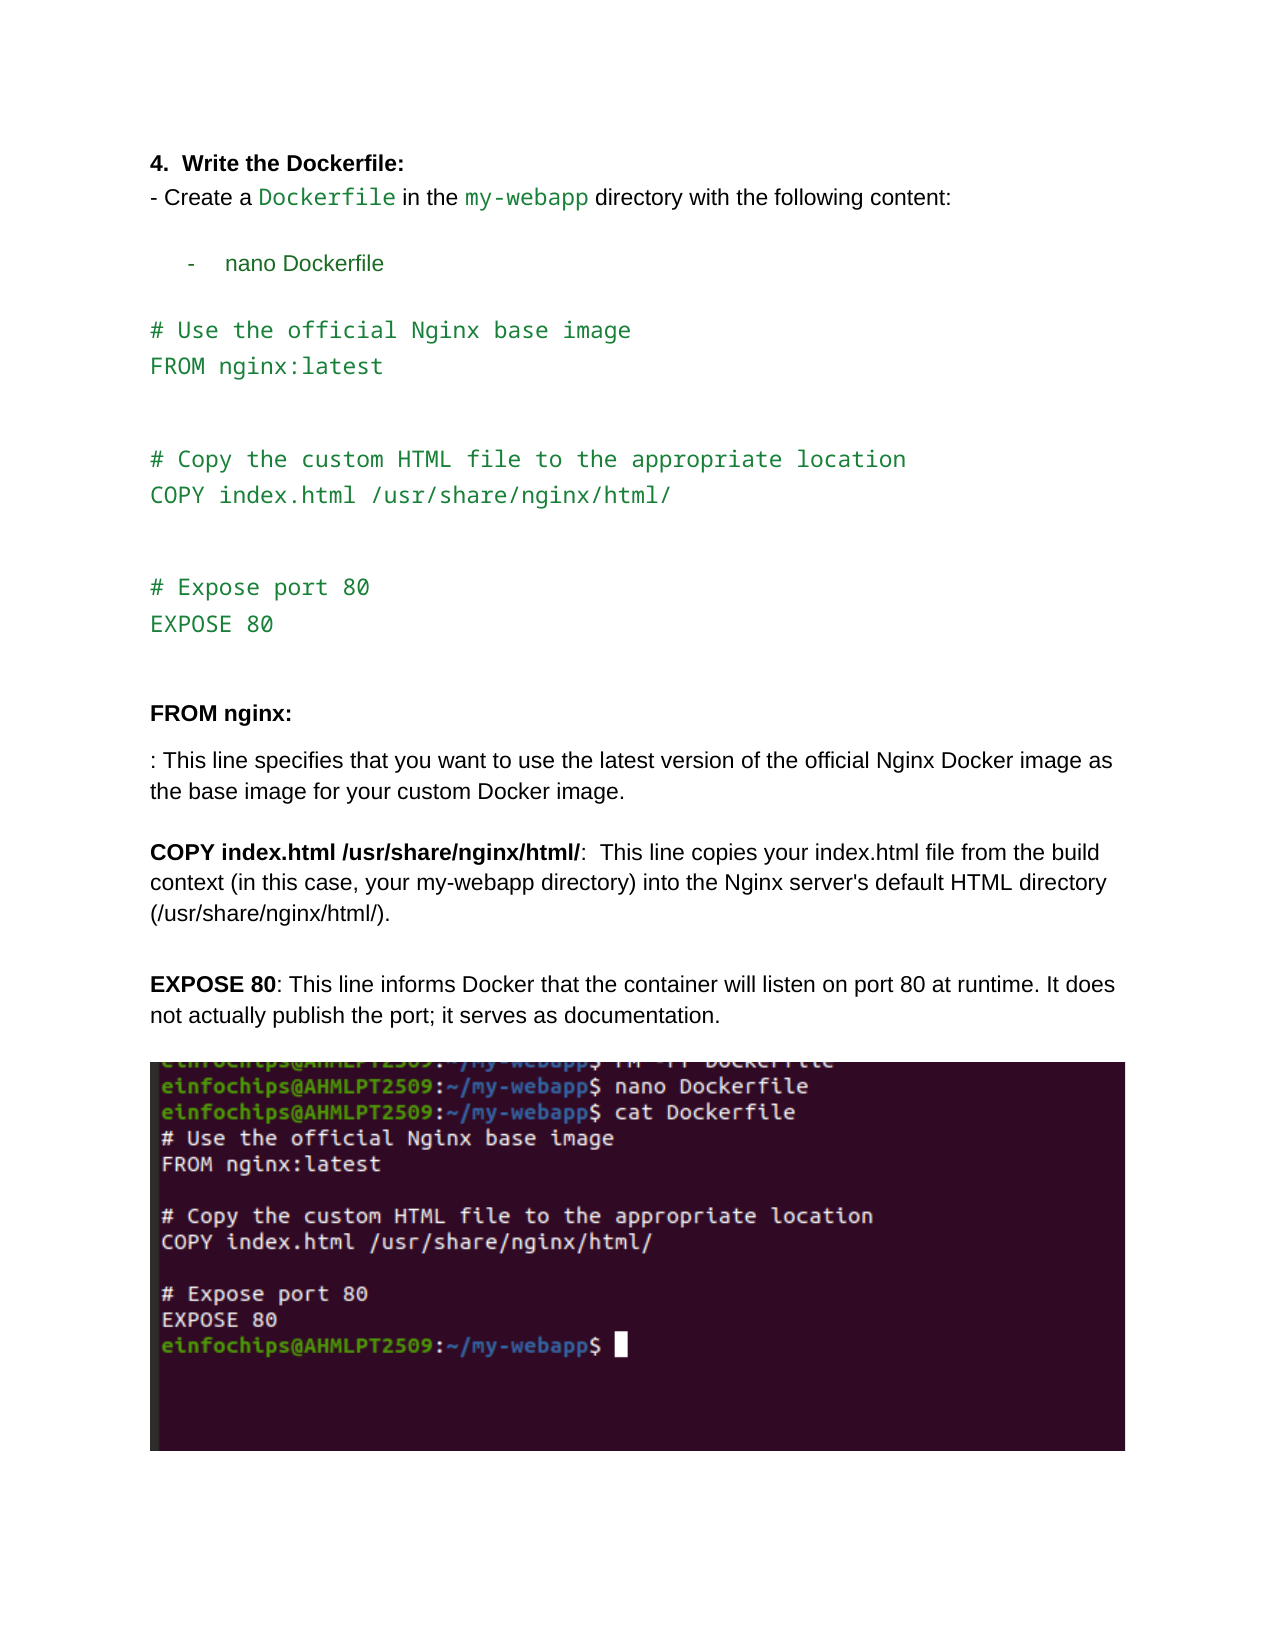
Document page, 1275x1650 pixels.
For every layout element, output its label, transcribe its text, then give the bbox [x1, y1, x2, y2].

text # Expose port 80 [150, 571, 1125, 603]
text EXPOSE 80: This line informs Docker that the container will listen on port 80 at runtime. It does not actually publish the port; it serves as documentation. [150, 971, 1125, 1028]
text FROM nginx: [150, 700, 1125, 726]
text 4. Write the Dockerfile: [150, 150, 1125, 176]
text COPY index.html /usr/share/nginx/html/: This line copies your index.html file from the build context (in this case, your my-webapp directory) into the Nginx server's default HTML directory (/usr/share/nginx/html/). [150, 839, 1125, 966]
list nano Dockerfile [187, 247, 1125, 278]
text - Create a Dockerfile in the my-webapp directory with the following content: [150, 181, 1125, 212]
text # Copy the custom HTML file to the appropriate location [150, 443, 1125, 474]
text # Use the official Nginx base image [150, 314, 1125, 345]
text FROM nginx:latest [150, 350, 1125, 382]
text COPY index.html /usr/share/nginx/html/ [150, 479, 1125, 510]
text EXPOSE 80 [150, 608, 1125, 639]
text : This line specifies that you want to use the latest version of the official Nginx Docker image as the base image for your custom Docker image. [150, 747, 1125, 804]
